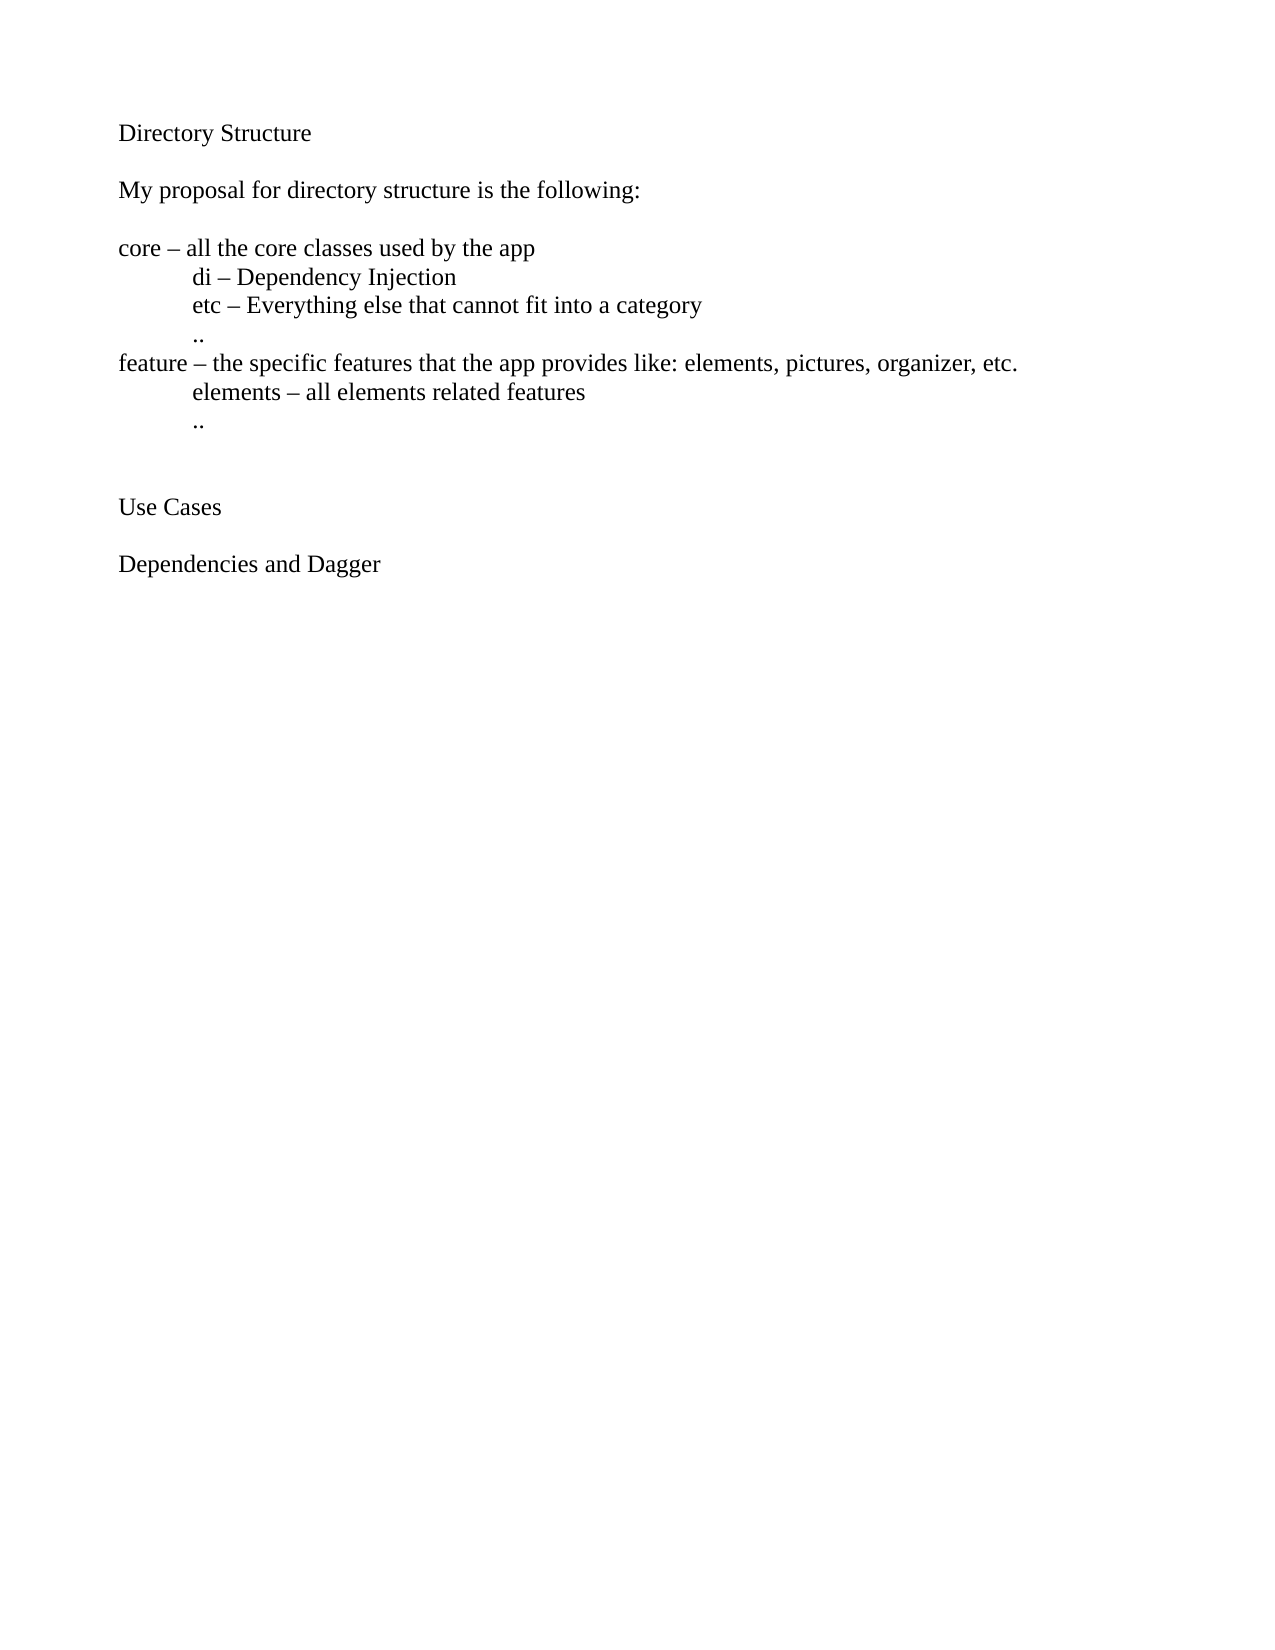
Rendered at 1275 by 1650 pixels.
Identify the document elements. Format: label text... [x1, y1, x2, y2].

text elements – all elements related features [118, 377, 1157, 406]
text di – Dependency Injection [118, 262, 1157, 291]
text .. [118, 406, 1157, 434]
text My proposal for directory structure is the following: [118, 176, 1157, 204]
text etc – Everything else that cannot fit into a category [118, 291, 1157, 319]
text Use Cases [118, 492, 1157, 521]
text Directory Structure [118, 118, 1157, 147]
text core – all the core classes used by the app [118, 233, 1157, 262]
text .. [118, 319, 1157, 348]
text Dependencies and Dagger [118, 549, 1157, 578]
text feature – the specific features that the app provides like: elements, pictures, organizer, etc. [118, 348, 1157, 377]
